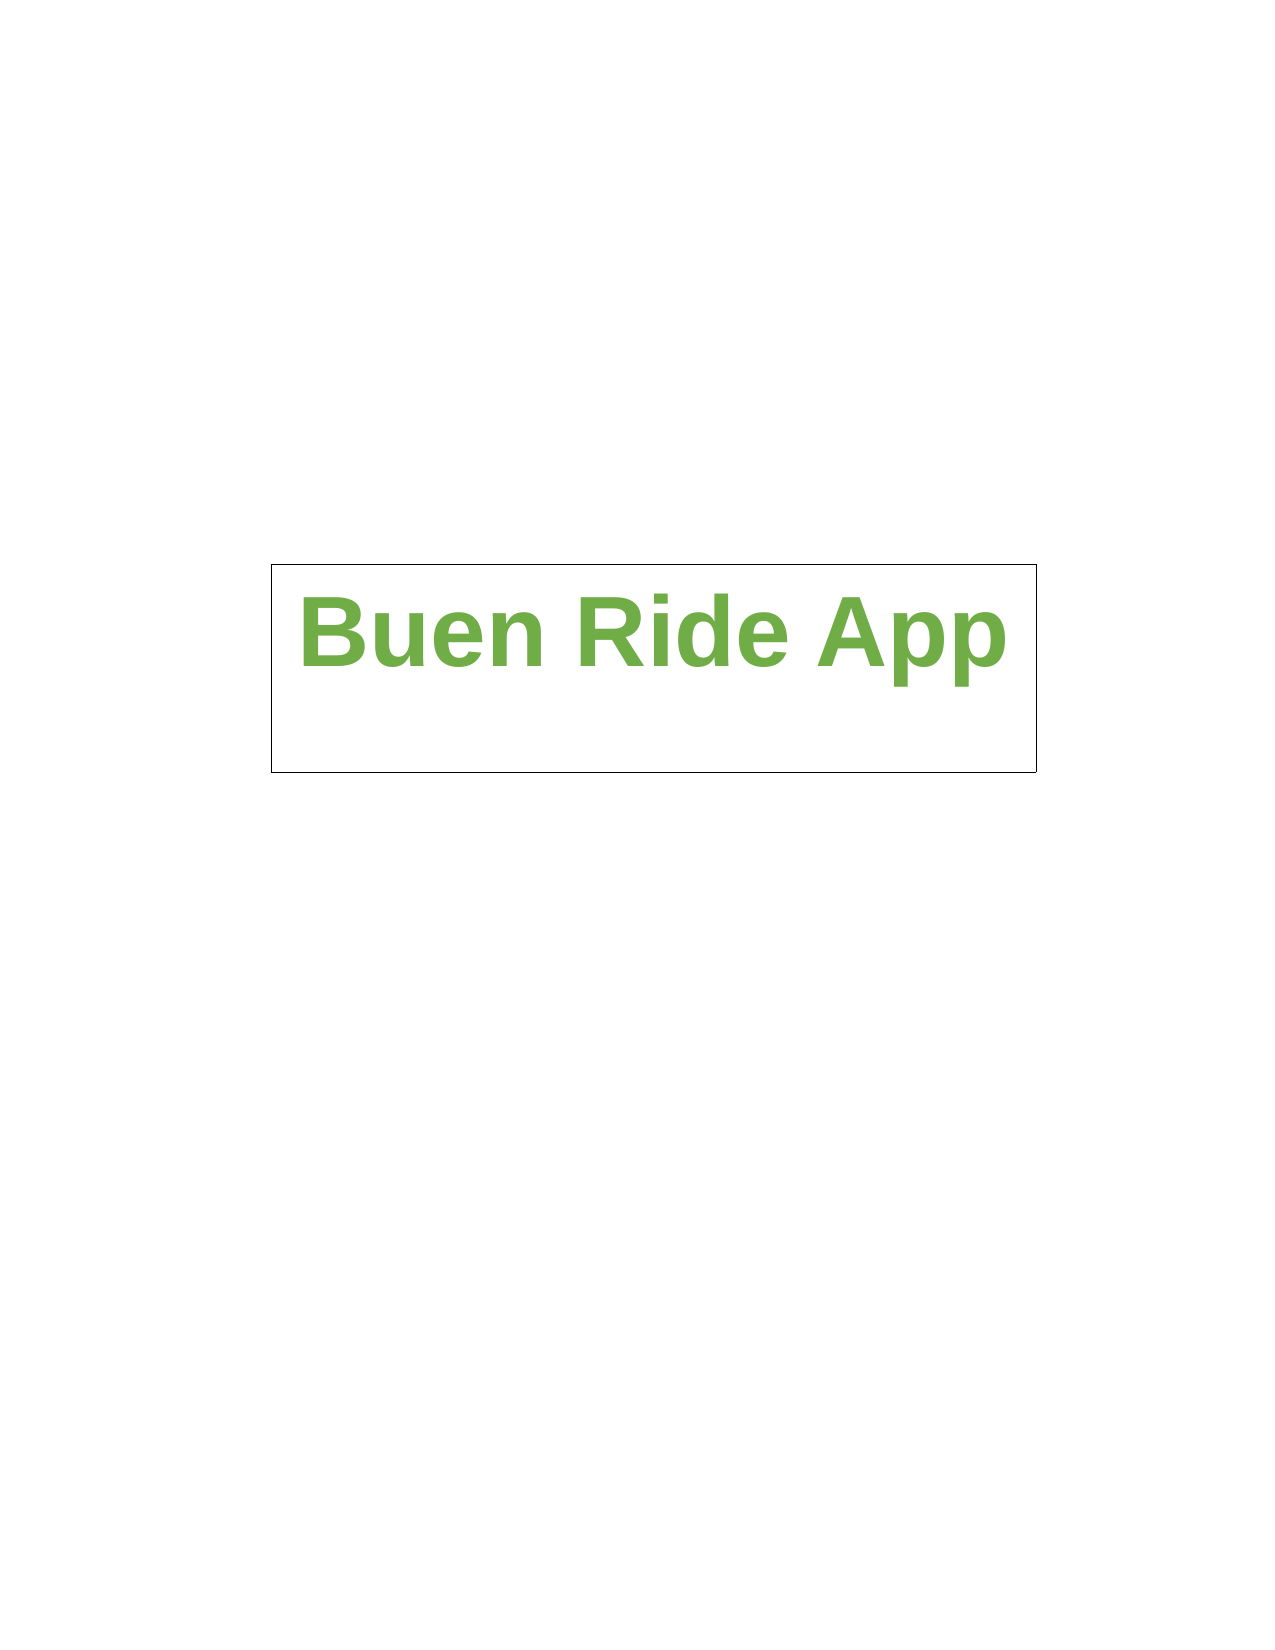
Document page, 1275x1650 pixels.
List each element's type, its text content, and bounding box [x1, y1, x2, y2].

text Buen Ride App [280, 573, 1027, 688]
